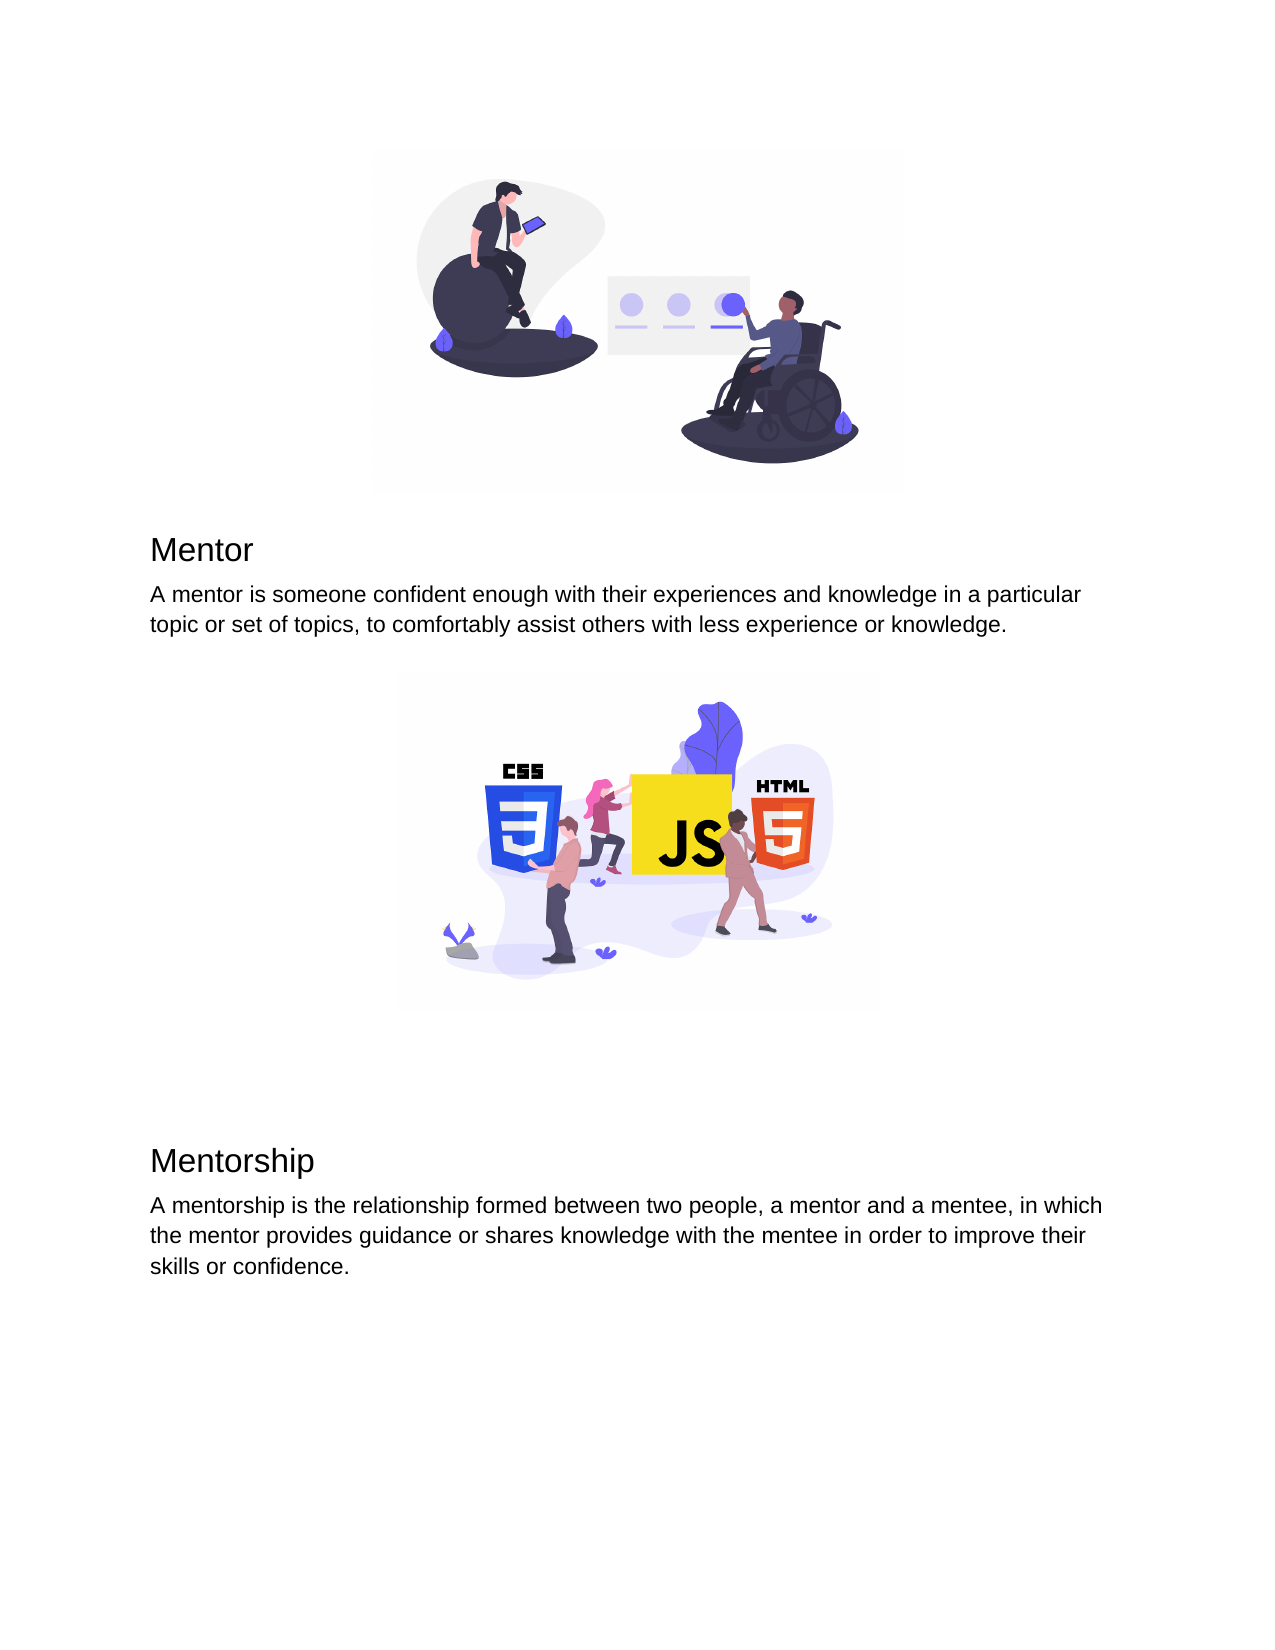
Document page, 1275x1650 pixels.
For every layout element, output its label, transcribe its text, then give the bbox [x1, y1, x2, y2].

subtitle Mentor [150, 530, 1125, 568]
text A mentorship is the relationship formed between two people, a mentor and a mentee, in which the mentor provides guidance or shares knowledge with the mentee in order to improve their skills or confidence. [150, 1192, 1125, 1279]
text A mentor is someone confident enough with their experiences and knowledge in a particular topic or set of topics, to comfortably assist others with less experience or knowledge. [150, 581, 1125, 638]
picture [372, 150, 903, 493]
subtitle Mentorship [150, 1141, 1125, 1180]
picture [396, 671, 879, 1010]
